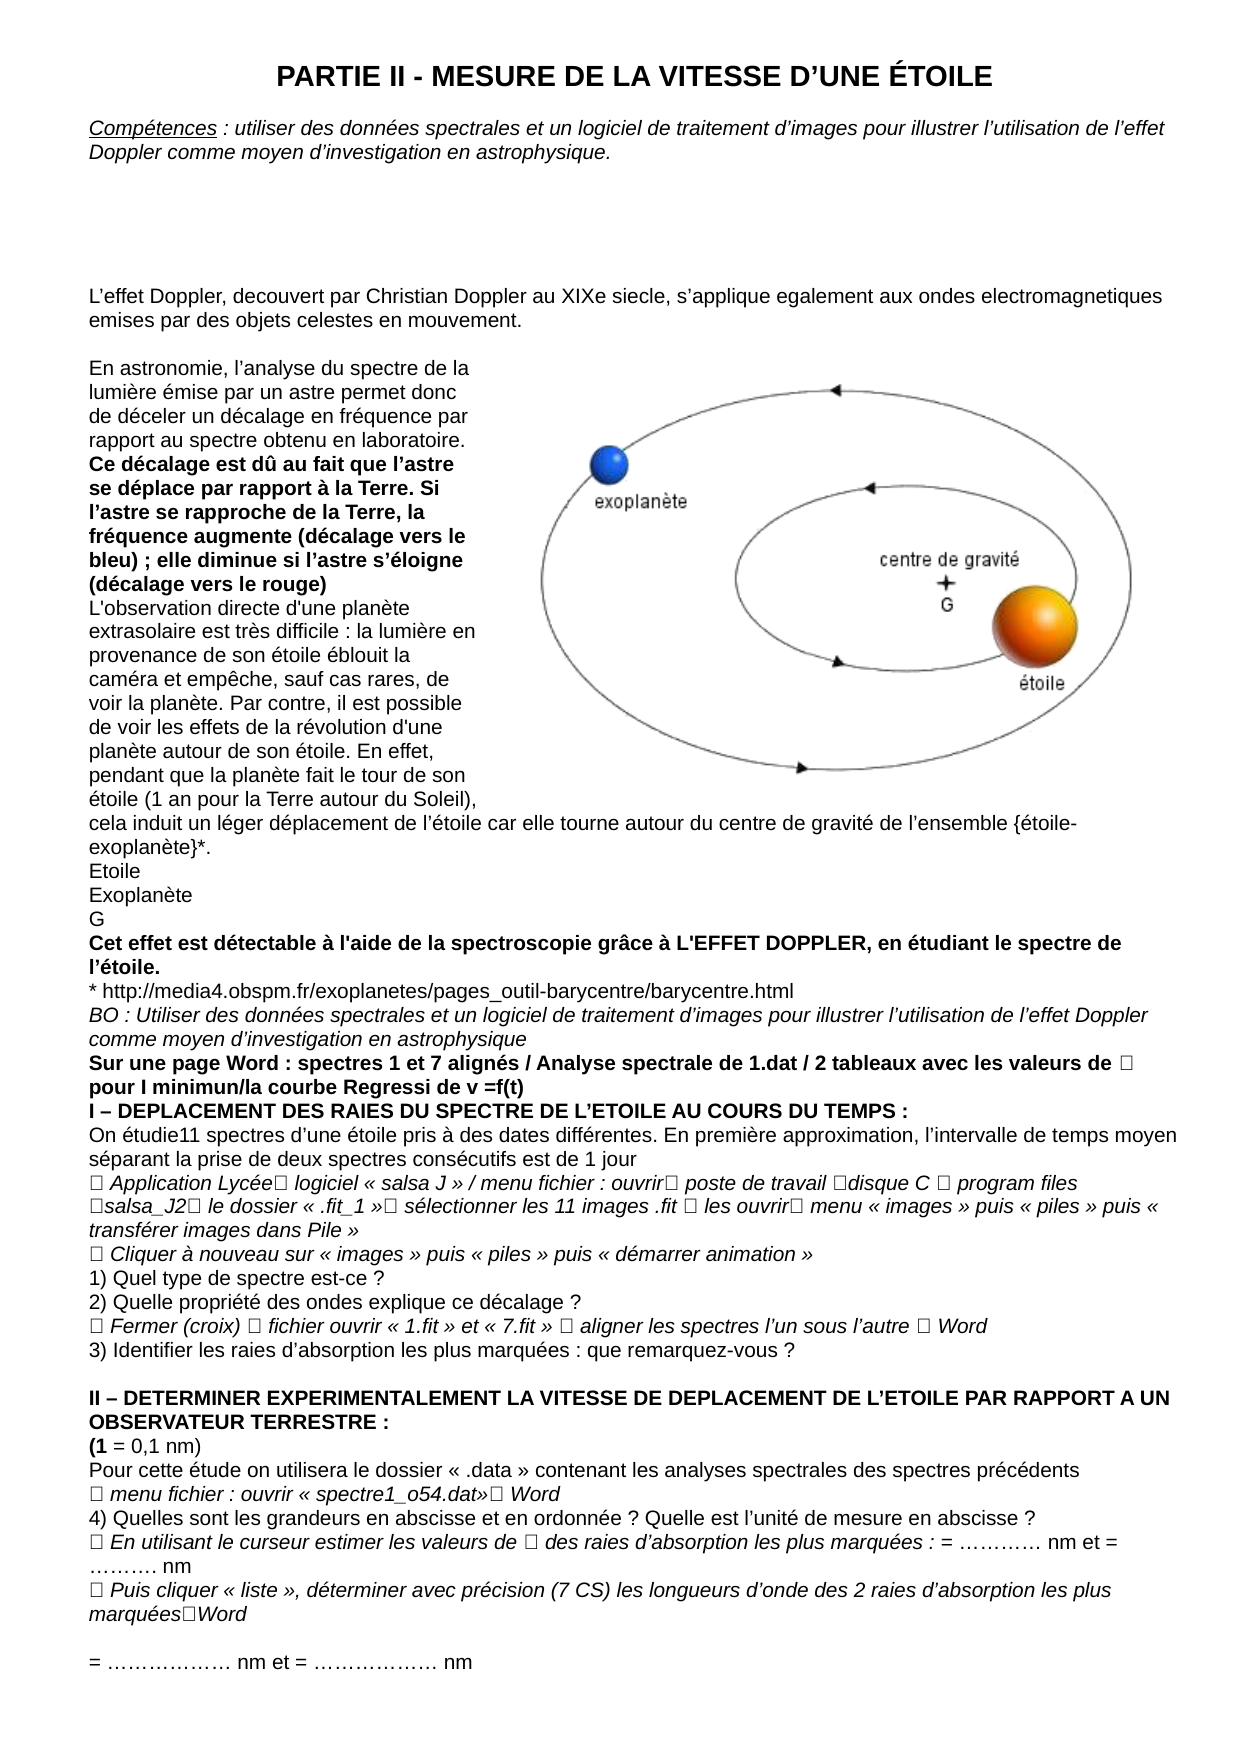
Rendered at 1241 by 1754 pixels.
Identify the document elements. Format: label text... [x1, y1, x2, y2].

text 2) Quelle propriété des ondes explique ce décalage ? [88, 1290, 1181, 1314]
text Exoplanète [88, 883, 1181, 907]
text  menu fichier : ouvrir « spectre1_o54.dat» Word [88, 1482, 1181, 1506]
text II – DETERMINER EXPERIMENTALEMENT LA VITESSE DE DEPLACEMENT DE L’ETOILE PAR RAPPORT A UN OBSERVATEUR TERRESTRE : [88, 1386, 1181, 1434]
text 1) Quel type de spectre est-ce ? [88, 1266, 1181, 1290]
text 3) Identifier les raies d’absorption les plus marquées : que remarquez-vous ? [88, 1338, 1181, 1362]
text BO : Utiliser des données spectrales et un logiciel de traitement d’images pour illustrer l’utilisation de l’effet Doppler comme moyen d’investigation en astrophysique [88, 1003, 1181, 1051]
text En astronomie, l’analyse du spectre de la lumière émise par un astre permet donc de déceler un décalage en fréquence par rapport au spectre obtenu en laboratoire. Ce décalage est dû au fait que l’astre se déplace par rapport à la Terre. Si l’astre se rapproche de la Terre, la fréquence augmente (décalage vers le bleu) ; elle diminue si l’astre s’éloigne (décalage vers le rouge) [88, 356, 506, 595]
text  En utilisant le curseur estimer les valeurs de  des raies d’absorption les plus marquées : = ………… nm et = ………. nm [88, 1530, 1181, 1578]
text  Puis cliquer « liste », déterminer avec précision (7 CS) les longueurs d’onde des 2 raies d’absorption les plus marquéesWord [88, 1578, 1181, 1626]
text Cet effet est détectable à l'aide de la spectroscopie grâce à L'EFFET DOPPLER, en étudiant le spectre de l’étoile. [88, 931, 1181, 979]
text G [88, 907, 1181, 931]
text Compétences : utiliser des données spectrales et un logiciel de traitement d’images pour illustrer l’utilisation de l’effet Doppler comme moyen d’investigation en astrophysique. [88, 116, 1181, 164]
text  Application Lycée logiciel « salsa J » / menu fichier : ouvrir poste de travail disque C  program files salsa_J2 le dossier « .fit_1 » sélectionner les 11 images .fit  les ouvrir menu « images » puis « piles » puis « transférer images dans Pile » [88, 1170, 1181, 1242]
text Partie II - Mesure de la vitesse d’une étoile [88, 59, 1181, 93]
text Pour cette étude on utilisera le dossier « .data » contenant les analyses spectrales des spectres précédents [88, 1458, 1181, 1482]
text I – DEPLACEMENT DES RAIES DU SPECTRE DE L’ETOILE AU COURS DU TEMPS : [88, 1098, 1181, 1122]
text Etoile [88, 859, 1181, 883]
text * http://media4.obspm.fr/exoplanetes/pages_outil-barycentre/barycentre.html [88, 979, 1181, 1003]
text  Cliquer à nouveau sur « images » puis « piles » puis « démarrer animation » [88, 1242, 1181, 1266]
text L'observation directe d'une planète extrasolaire est très difficile : la lumière en provenance de son étoile éblouit la caméra et empêche, sauf cas rares, de voir la planète. Par contre, il est possible de voir les effets de la révolution d'une planète autour de son étoile. En effet, pendant que la planète fait le tour de son étoile (1 an pour la Terre autour du Soleil), cela induit un léger déplacement de l’étoile car elle tourne autour du centre de gravité de l’ensemble {étoile-exoplanète}*. [88, 595, 1181, 859]
text L’effet Doppler, decouvert par Christian Doppler au XIXe siecle, s’applique egalement aux ondes electromagnetiques emises par des objets celestes en mouvement. [88, 284, 1181, 332]
text 4) Quelles sont les grandeurs en abscisse et en ordonnée ? Quelle est l’unité de mesure en abscisse ? [88, 1506, 1181, 1530]
text  Fermer (croix)  fichier ouvrir « 1.fit » et « 7.fit »  aligner les spectres l’un sous l’autre  Word [88, 1314, 1181, 1338]
text Sur une page Word : spectres 1 et 7 alignés / Analyse spectrale de 1.dat / 2 tableaux avec les valeurs de  pour I minimun/la courbe Regressi de v =f(t) [88, 1051, 1181, 1098]
text On étudie11 spectres d’une étoile pris à des dates différentes. En première approximation, l’intervalle de temps moyen séparant la prise de deux spectres consécutifs est de 1 jour [88, 1122, 1181, 1170]
text = ……………… nm et = ……………… nm [88, 1649, 1181, 1673]
text (1 = 0,1 nm) [88, 1434, 1181, 1458]
picture [506, 348, 1174, 811]
